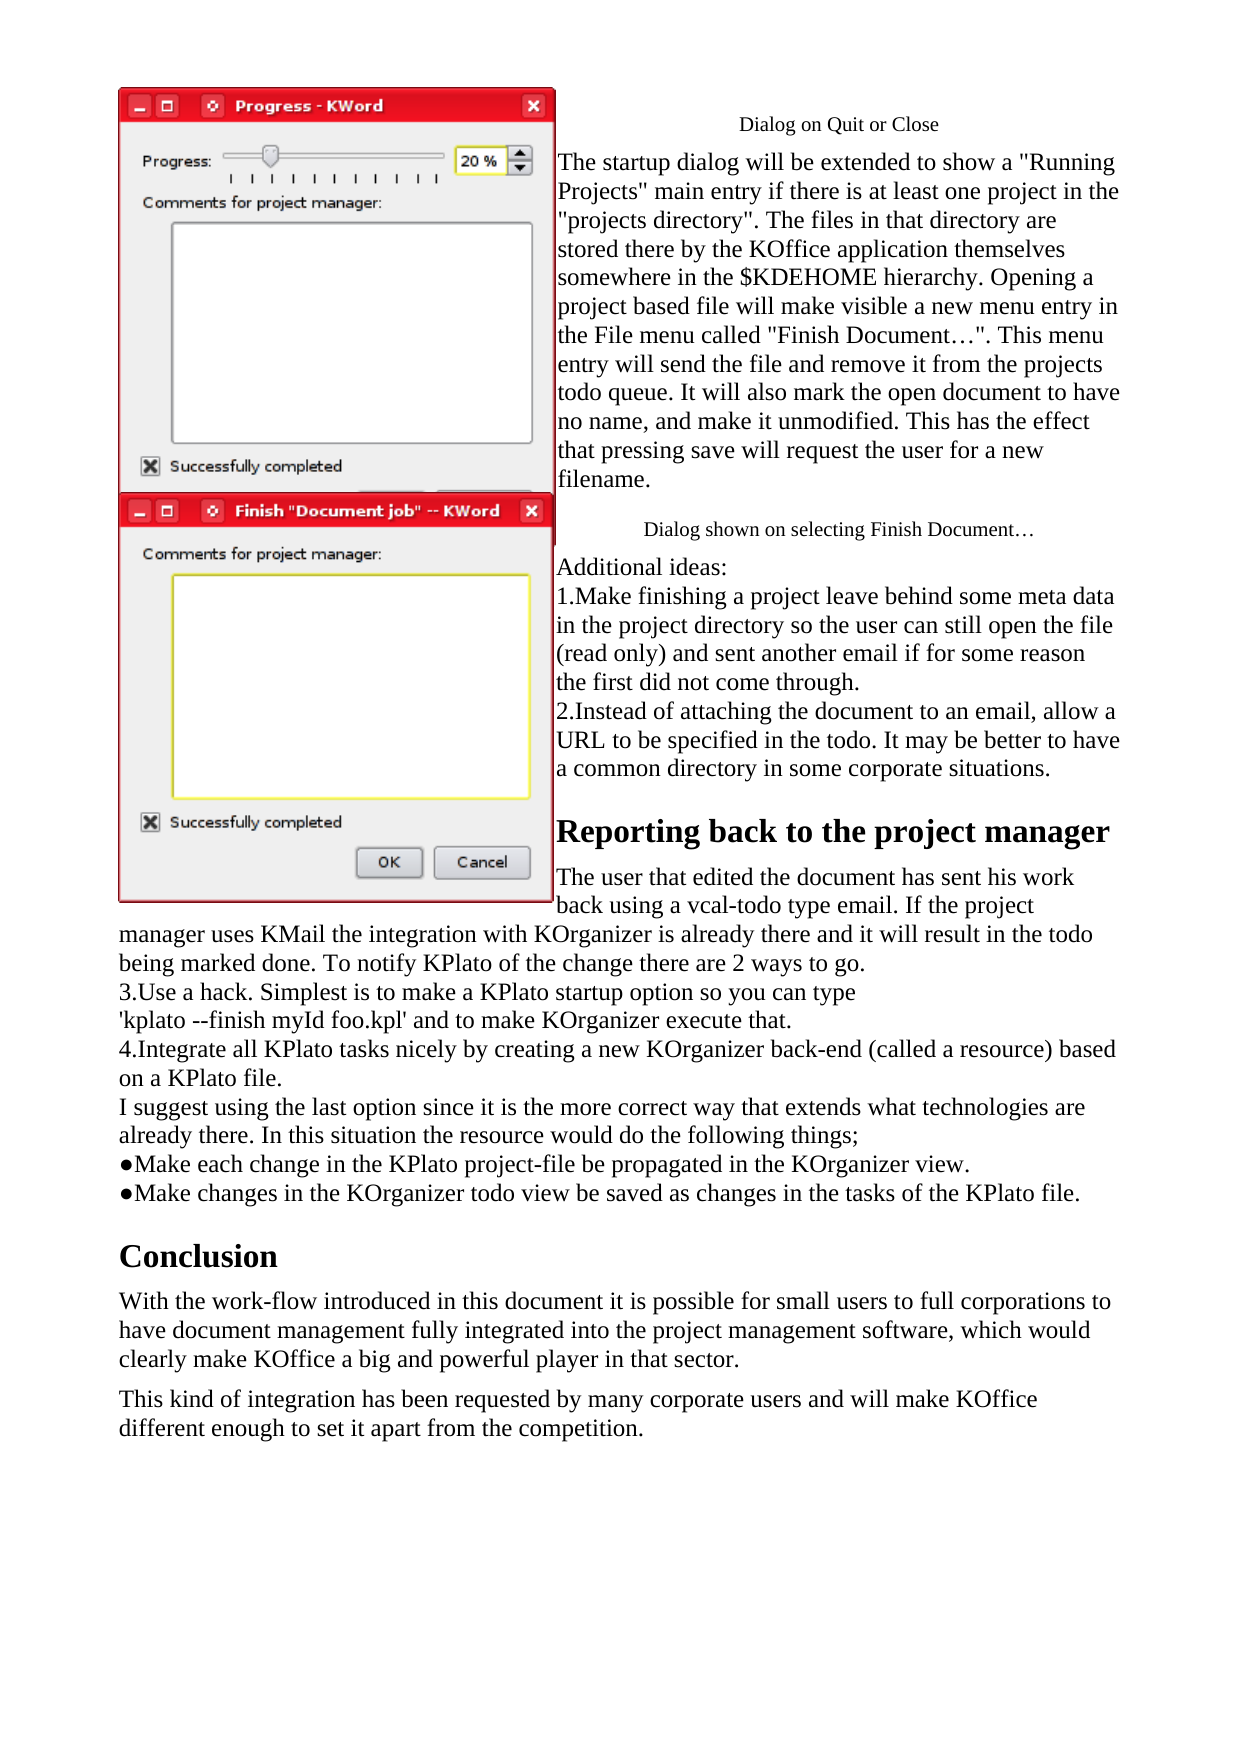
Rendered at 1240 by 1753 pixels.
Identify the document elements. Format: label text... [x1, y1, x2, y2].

subtitle 5.Conclusion [119, 1236, 1121, 1275]
text The user that edited the document has sent his work back using a vcal-todo type email. If the project manager uses KMail the integration with KOrganizer is already there and it will result in the todo being marked done. To notify KPlato of the change there are 2 ways to go. [119, 862, 1121, 977]
text Make each change in the KPlato project-file be propagated in the KOrganizer view. [119, 1149, 1121, 1178]
text Dialog shown on selecting Finish Document… [556, 516, 1121, 541]
text Make changes in the KOrganizer todo view be saved as changes in the tasks of the KPlato file. [119, 1178, 1121, 1207]
text I suggest using the last option since it is the more correct way that extends what technologies are already there. In this situation the resource would do the following things; [119, 1092, 1121, 1149]
subtitle 4.Reporting back to the project manager [554, 812, 1121, 850]
text Dialog on Quit or Close [556, 112, 1121, 136]
text Use a hack. Simplest is to make a KPlato startup option so you can type 'kplato --finish myId foo.kpl' and to make KOrganizer execute that. [119, 977, 1121, 1034]
text Integrate all KPlato tasks nicely by creating a new KOrganizer back-end (called a resource) based on a KPlato file. [119, 1034, 1121, 1092]
text This kind of integration has been requested by many corporate users and will make KOffice different enough to set it apart from the competition. [119, 1384, 1121, 1442]
text Instead of attaching the document to an email, allow a URL to be specified in the todo. It may be better to have a common directory in some corporate situations. [554, 696, 1121, 782]
text With the work-flow introduced in this document it is possible for small users to full corporations to have document management fully integrated into the project management software, which would clearly make KOffice a big and powerful player in that sector. [119, 1286, 1121, 1373]
text Additional ideas: [554, 552, 1121, 581]
picture [118, 87, 556, 903]
text Make finishing a project leave behind some meta data in the project directory so the user can still open the file (read only) and sent another email if for some reason the first did not come through. [554, 581, 1121, 696]
text The startup dialog will be extended to show a "Running Projects" main entry if there is at least one project in the "projects directory". The files in that directory are stored there by the KOffice application themselves somewhere in the $KDEHOME hierarchy. Opening a project based file will make visible a new menu entry in the File menu called "Finish Document…". This menu entry will send the file and remove it from the projects todo queue. It will also mark the open document to have no name, and make it unmodified. This has the effect that pressing save will request the user for a new filename. [556, 147, 1121, 492]
